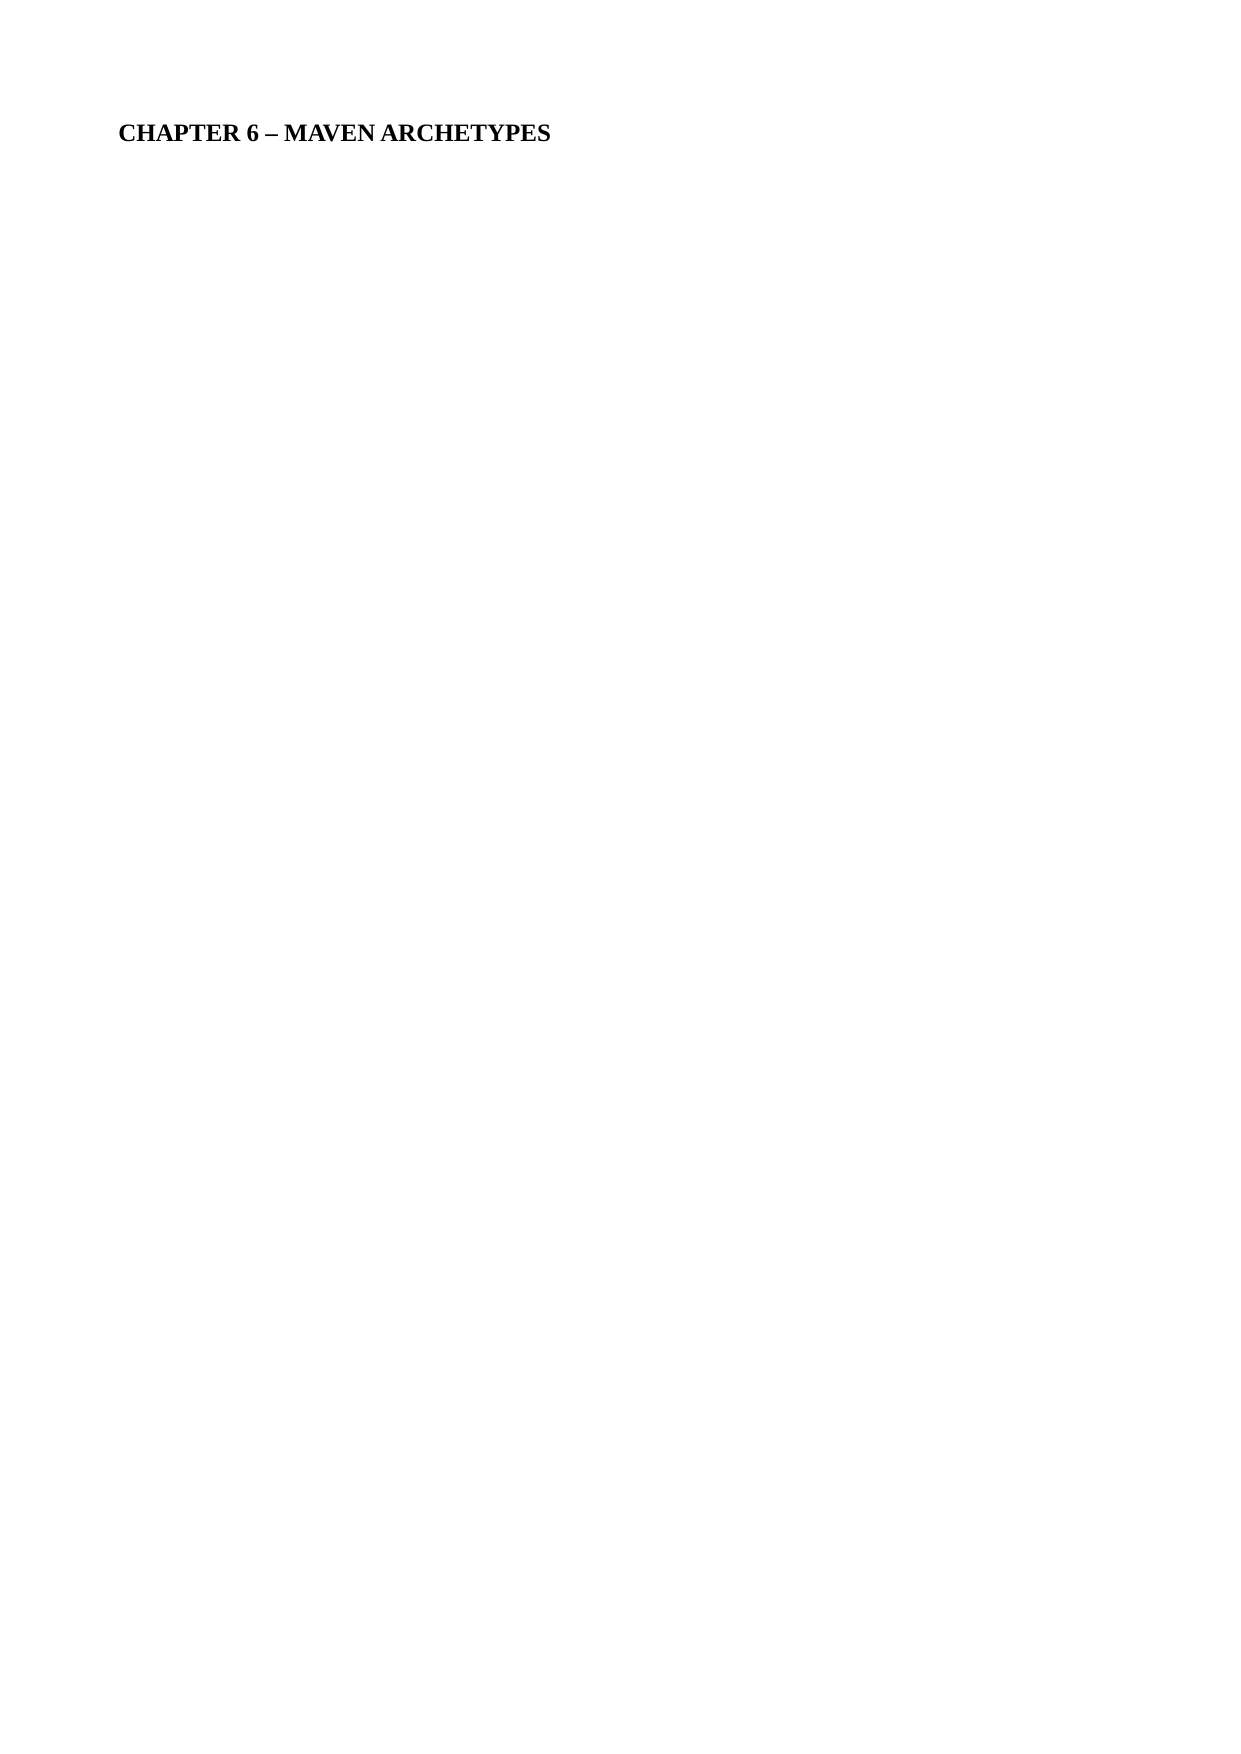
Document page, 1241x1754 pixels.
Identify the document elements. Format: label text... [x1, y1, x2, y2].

text CHAPTER 6 – MAVEN ARCHETYPES [118, 118, 1122, 147]
